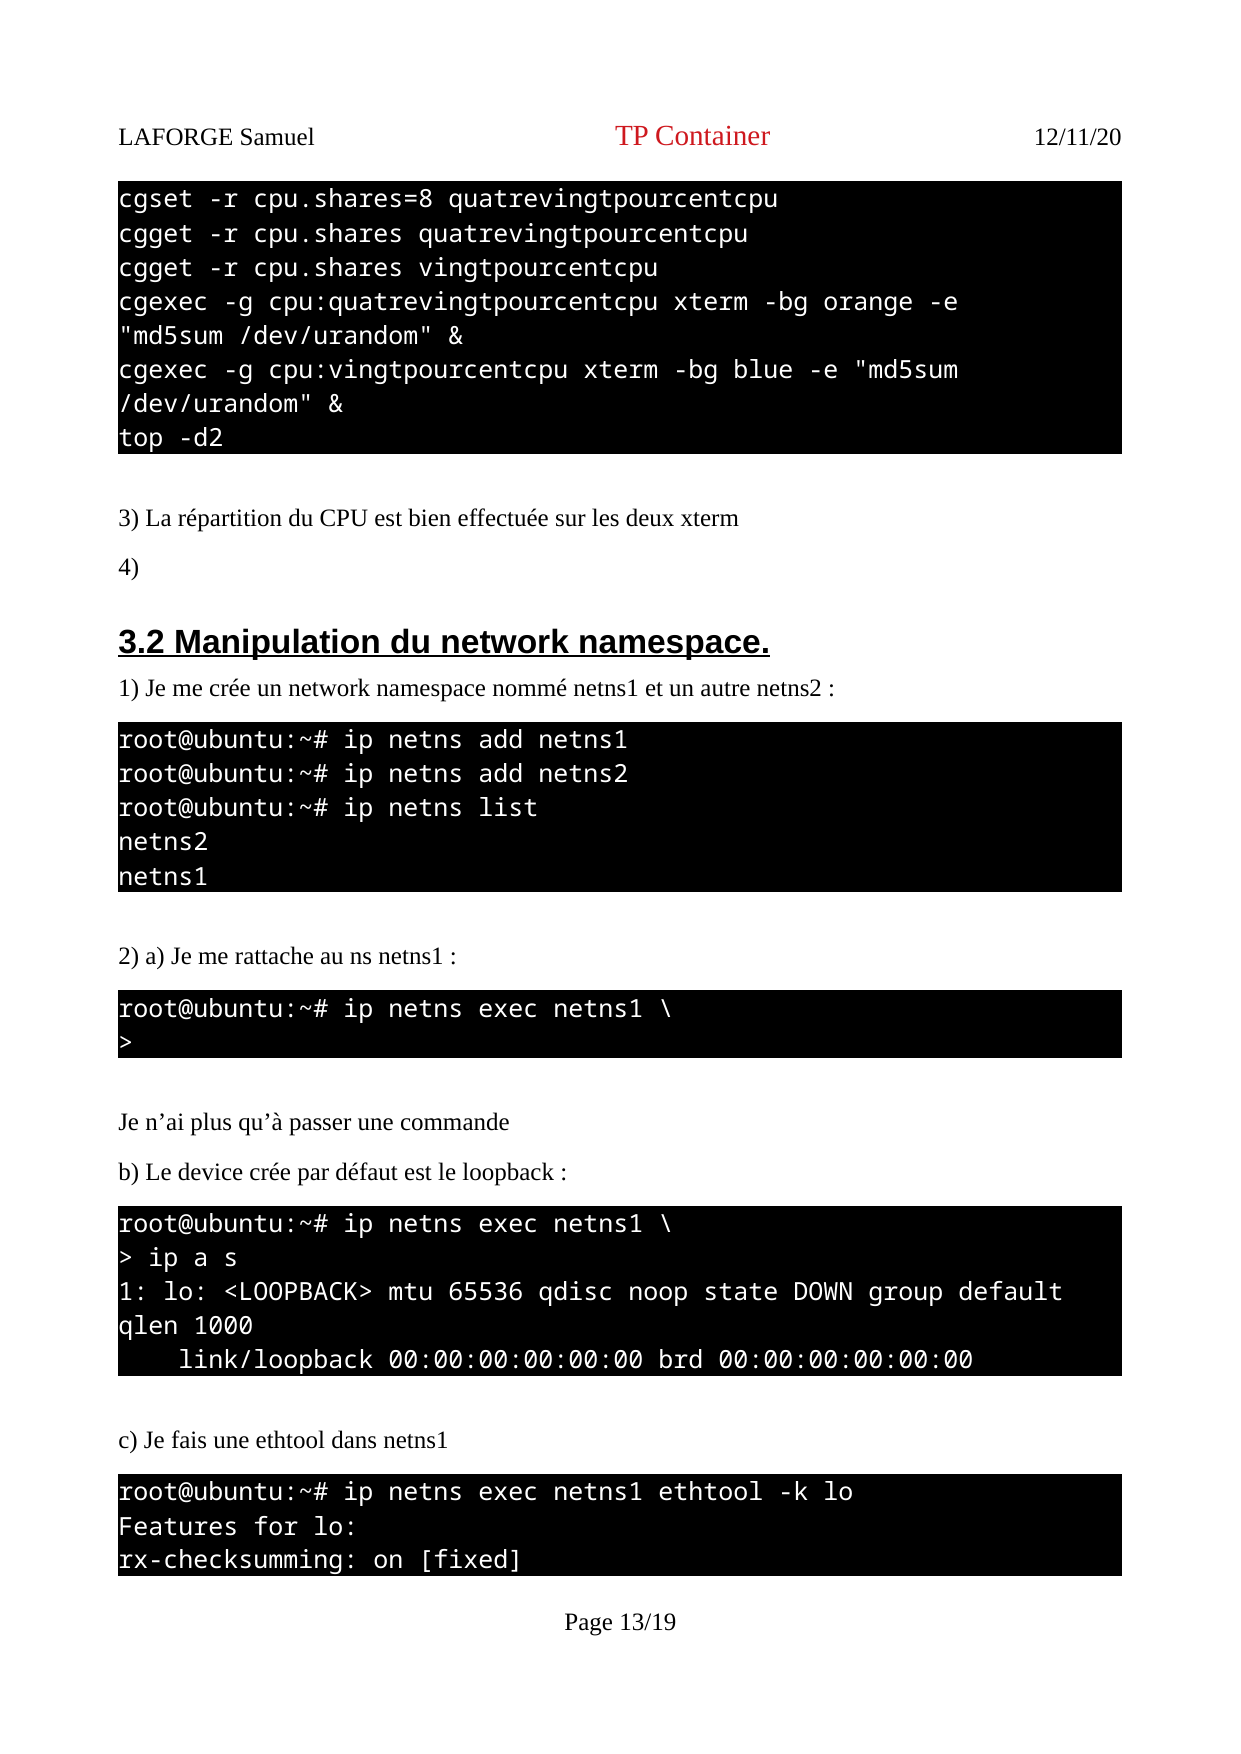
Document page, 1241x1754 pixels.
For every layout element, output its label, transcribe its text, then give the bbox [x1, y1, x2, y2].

text > ip a s [118, 1240, 1122, 1274]
text netns1 [118, 858, 1122, 892]
subtitle 3.2 Manipulation du network namespace. [118, 622, 1122, 660]
text > [118, 1024, 1122, 1058]
text c) Je fais une ethtool dans netns1 [118, 1425, 1122, 1454]
text b) Le device crée par défaut est le loopback : [118, 1157, 1122, 1185]
text cgexec -g cpu:quatrevingtpourcentcpu xterm -bg orange -e "md5sum /dev/urandom" & [118, 283, 1122, 351]
text top -d2 [118, 419, 1122, 454]
text 1: lo: <LOOPBACK> mtu 65536 qdisc noop state DOWN group default qlen 1000 [118, 1274, 1122, 1342]
text 2) a) Je me rattache au ns netns1 : [118, 941, 1122, 970]
text cgset -r cpu.shares=8 quatrevingtpourcentcpu [118, 181, 1122, 215]
text root@ubuntu:~# ip netns exec netns1 \ [118, 990, 1122, 1024]
text root@ubuntu:~# ip netns list [118, 790, 1122, 824]
text cgget -r cpu.shares quatrevingtpourcentcpu [118, 215, 1122, 249]
text link/loopback 00:00:00:00:00:00 brd 00:00:00:00:00:00 [118, 1342, 1122, 1376]
text cgexec -g cpu:vingtpourcentcpu xterm -bg blue -e "md5sum /dev/urandom" & [118, 351, 1122, 419]
text root@ubuntu:~# ip netns add netns1 [118, 722, 1122, 756]
text root@ubuntu:~# ip netns add netns2 [118, 756, 1122, 790]
text 4) [118, 552, 1122, 581]
text Je n’ai plus qu’à passer une commande [118, 1107, 1122, 1136]
text 3) La répartition du CPU est bien effectuée sur les deux xterm [118, 503, 1122, 531]
text root@ubuntu:~# ip netns exec netns1 \ [118, 1206, 1122, 1240]
text 1) Je me crée un network namespace nommé netns1 et un autre netns2 : [118, 673, 1122, 702]
text rx-checksumming: on [fixed] [118, 1542, 1122, 1576]
text netns2 [118, 824, 1122, 858]
text cgget -r cpu.shares vingtpourcentcpu [118, 249, 1122, 283]
text root@ubuntu:~# ip netns exec netns1 ethtool -k lo [118, 1474, 1122, 1508]
text Features for lo: [118, 1508, 1122, 1542]
